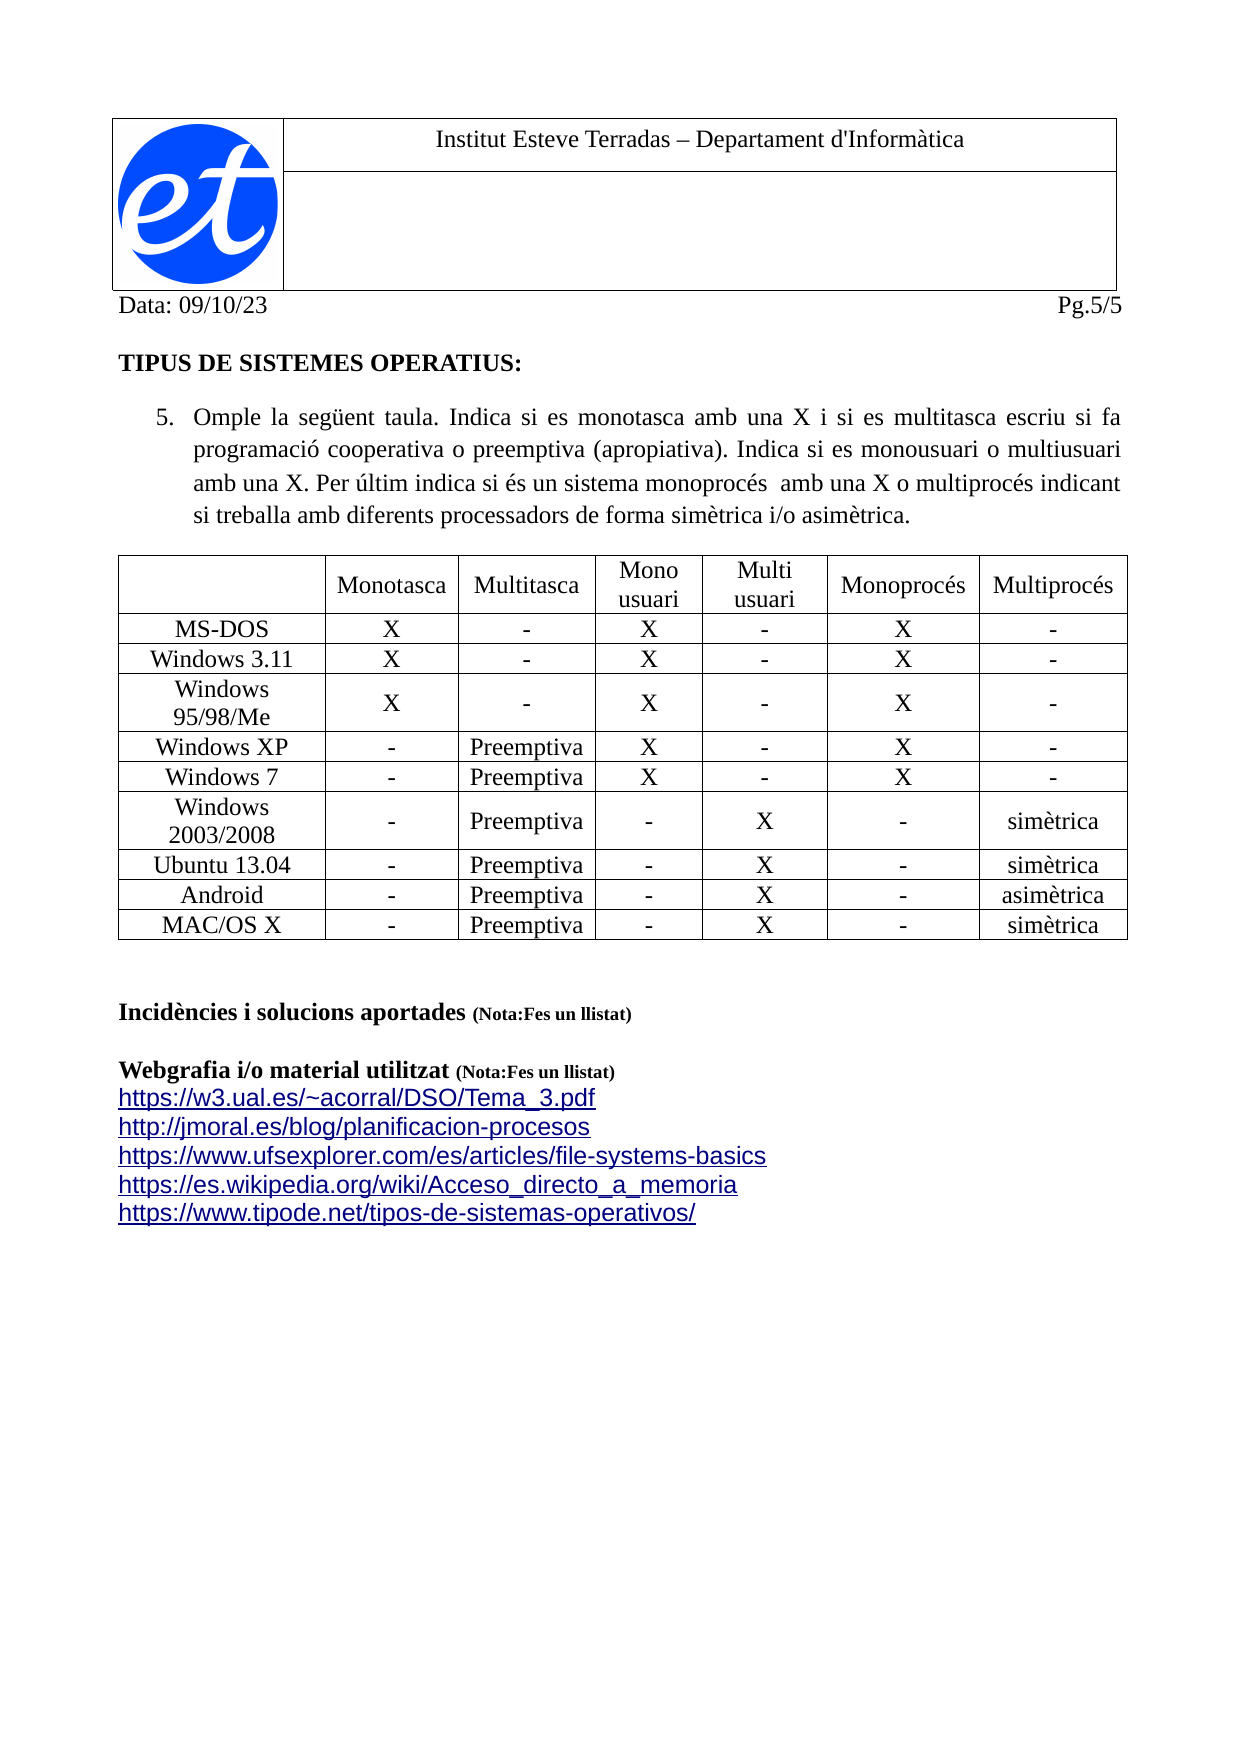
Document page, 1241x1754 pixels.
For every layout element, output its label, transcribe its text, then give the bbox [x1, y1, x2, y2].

text https://www.tipode.net/tipos-de-sistemas-operativos/ [118, 1198, 1122, 1227]
table_cell Windows 7 [119, 762, 325, 791]
table_cell - [828, 910, 979, 939]
table_cell - [459, 674, 595, 731]
table_cell X [596, 674, 702, 731]
text https://w3.ual.es/~acorral/DSO/Tema_3.pdf [118, 1083, 1122, 1112]
table_cell MS-DOS [119, 614, 325, 643]
table_cell - [980, 762, 1127, 791]
table_cell - [326, 732, 458, 761]
text https://es.wikipedia.org/wiki/Acceso_directo_a_memoria [118, 1170, 1122, 1198]
table_cell X [828, 644, 979, 673]
table_cell X [828, 674, 979, 731]
table_cell X [596, 732, 702, 761]
table_cell X [596, 762, 702, 791]
table_cell Windows 2003/2008 [119, 792, 325, 849]
table_cell - [828, 792, 979, 849]
table_cell X [703, 792, 827, 849]
table_header [119, 556, 325, 613]
table_cell - [596, 792, 702, 849]
table_cell - [703, 644, 827, 673]
table_cell - [596, 880, 702, 909]
table_cell - [828, 880, 979, 909]
picture [118, 124, 278, 284]
table_cell Preemptiva [459, 792, 595, 849]
table_cell Ubuntu 13.04 [119, 850, 325, 879]
table_cell simètrica [980, 792, 1127, 849]
table_cell Windows 95/98/Me [119, 674, 325, 731]
table_cell X [703, 850, 827, 879]
table_cell X [326, 644, 458, 673]
text http://jmoral.es/blog/planificacion-procesos [118, 1112, 1122, 1141]
table_header Monoprocés [828, 556, 979, 613]
table_cell - [980, 732, 1127, 761]
table_cell X [596, 614, 702, 643]
text Webgrafia i/o material utilitzat (Nota:Fes un llistat) [118, 1055, 1122, 1083]
table_cell Preemptiva [459, 850, 595, 879]
table_cell asimètrica [980, 880, 1127, 909]
table_cell X [828, 614, 979, 643]
text Incidències i solucions aportades (Nota:Fes un llistat) [118, 997, 1122, 1026]
table_cell - [980, 674, 1127, 731]
table_cell MAC/OS X [119, 910, 325, 939]
table_cell - [459, 644, 595, 673]
table_cell - [326, 910, 458, 939]
table_cell Windows XP [119, 732, 325, 761]
table_cell - [596, 850, 702, 879]
table_cell X [828, 732, 979, 761]
table_cell X [326, 674, 458, 731]
table_cell - [980, 644, 1127, 673]
table_cell simètrica [980, 910, 1127, 939]
table_cell Windows 3.11 [119, 644, 325, 673]
table_header Multitasca [459, 556, 595, 613]
table_cell - [828, 850, 979, 879]
table_cell simètrica [980, 850, 1127, 879]
table_cell X [703, 880, 827, 909]
table_cell X [828, 762, 979, 791]
table_header Multiprocés [980, 556, 1127, 613]
table_cell X [596, 644, 702, 673]
table_cell - [326, 762, 458, 791]
table_cell Preemptiva [459, 880, 595, 909]
table_cell - [326, 792, 458, 849]
table_cell - [703, 732, 827, 761]
list Omple la següent taula. Indica si es monotasca amb una X i si es multitasca escriu si fa programació cooperativa o preemptiva (apropiativa). Indica si es monousuari o multiusuari amb una X. Per últim indica si és un sistema monoprocés amb una X o multiprocés indicant si treballa amb diferents processadors de forma simètrica i/o asimètrica. [156, 402, 1122, 529]
table_header Multi usuari [703, 556, 827, 613]
table_cell - [326, 880, 458, 909]
table_cell - [326, 850, 458, 879]
text TIPUS DE SISTEMES OPERATIUS: [118, 348, 1122, 376]
table_cell Preemptiva [459, 732, 595, 761]
table_header Mono usuari [596, 556, 702, 613]
table_cell X [326, 614, 458, 643]
text https://www.ufsexplorer.com/es/articles/file-systems-basics [118, 1141, 1122, 1170]
table_cell - [596, 910, 702, 939]
table_cell X [703, 910, 827, 939]
table_cell - [459, 614, 595, 643]
table_cell - [703, 762, 827, 791]
table_header Monotasca [326, 556, 458, 613]
table_cell - [980, 614, 1127, 643]
table_cell Preemptiva [459, 762, 595, 791]
table_cell - [703, 674, 827, 731]
table_cell - [703, 614, 827, 643]
table_cell Preemptiva [459, 910, 595, 939]
table_cell Android [119, 880, 325, 909]
